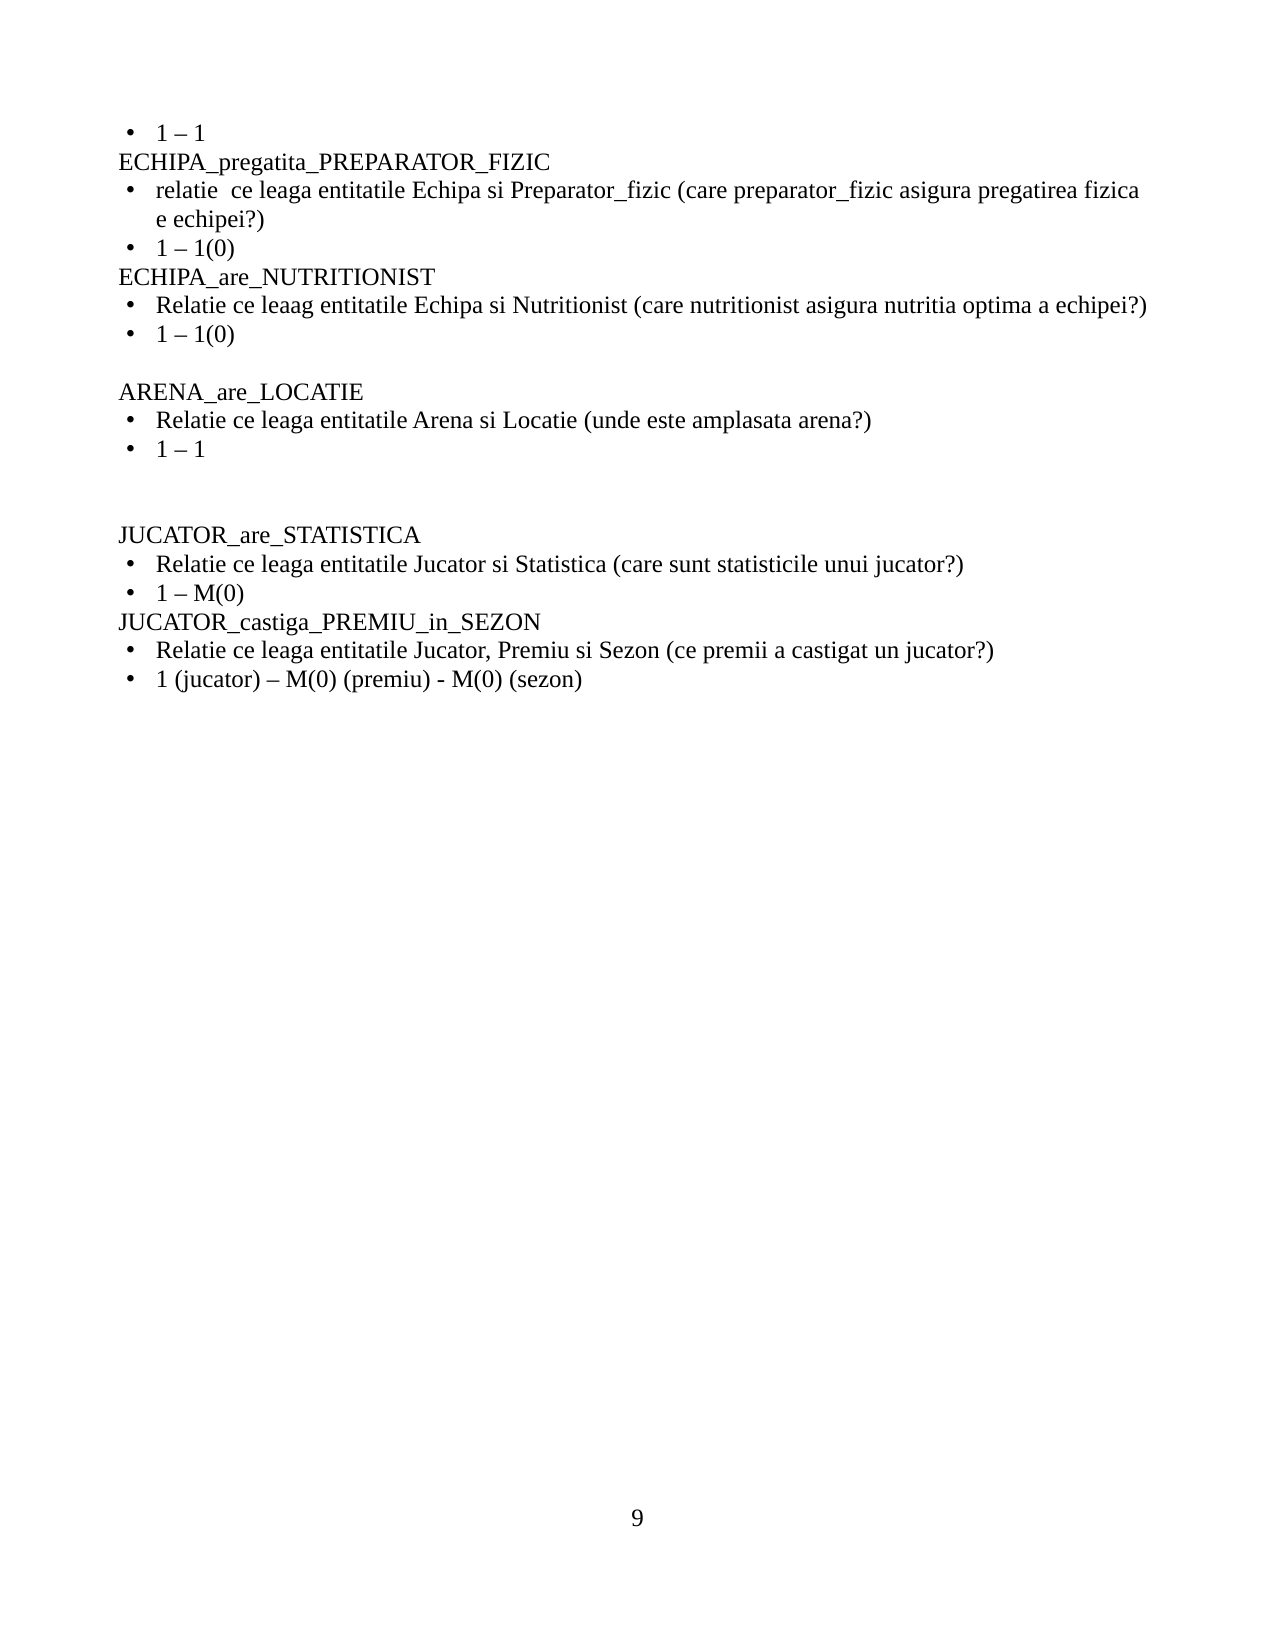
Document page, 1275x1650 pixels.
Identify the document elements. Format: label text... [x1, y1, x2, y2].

text JUCATOR_are_STATISTICA [118, 521, 1157, 549]
text JUCATOR_castiga_PREMIU_in_SEZON [118, 607, 1157, 636]
list Relatie ce leaga entitatile Jucator si Statistica (care sunt statisticile unui jucator?) [156, 549, 1157, 578]
list 1 – 1(0) [156, 233, 1157, 262]
text ECHIPA_are_NUTRITIONIST [118, 262, 1157, 291]
list Relatie ce leaag entitatile Echipa si Nutritionist (care nutritionist asigura nutritia optima a echipei?) [156, 291, 1157, 319]
text ARENA_are_LOCATIE [118, 377, 1157, 406]
list 1 – 1 [156, 118, 1157, 147]
list 1 (jucator) – M(0) (premiu) - M(0) (sezon) [156, 664, 1157, 693]
list 1 – M(0) [156, 578, 1157, 607]
list 1 – 1(0) [156, 319, 1157, 348]
list Relatie ce leaga entitatile Arena si Locatie (unde este amplasata arena?) [156, 406, 1157, 434]
list Relatie ce leaga entitatile Jucator, Premiu si Sezon (ce premii a castigat un jucator?) [156, 636, 1157, 664]
text ECHIPA_pregatita_PREPARATOR_FIZIC [118, 147, 1157, 176]
list 1 – 1 [156, 434, 1157, 463]
list relatie ce leaga entitatile Echipa si Preparator_fizic (care preparator_fizic asigura pregatirea fizica e echipei?) [156, 176, 1157, 233]
